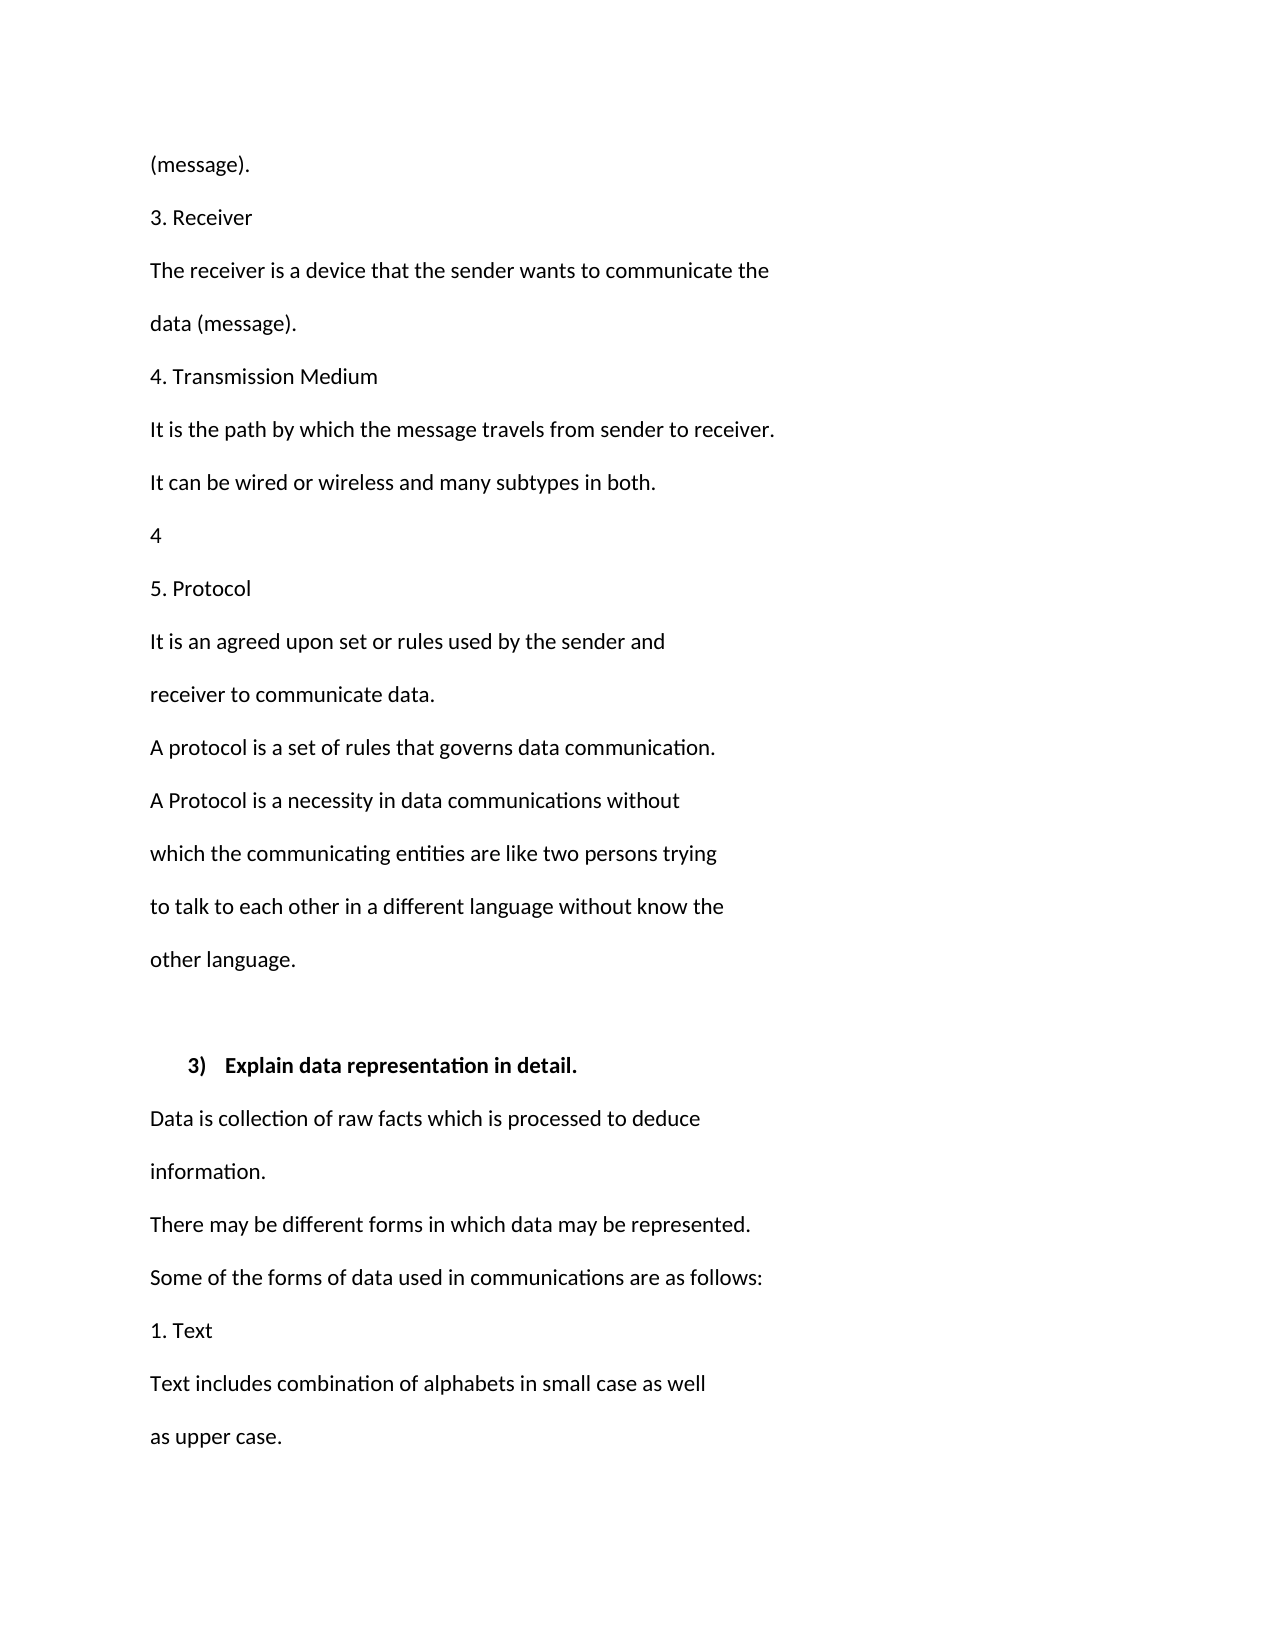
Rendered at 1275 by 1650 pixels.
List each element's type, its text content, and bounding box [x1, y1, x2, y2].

text A Protocol is a necessity in data communications without [150, 786, 1125, 814]
text It is the path by which the message travels from sender to receiver. [150, 415, 1125, 443]
text Data is collection of raw facts which is processed to deduce [150, 1104, 1125, 1132]
text other language. [150, 945, 1125, 973]
list Explain data representation in detail. [187, 1051, 1125, 1079]
text to talk to each other in a different language without know the [150, 892, 1125, 920]
text A protocol is a set of rules that governs data communication. [150, 733, 1125, 761]
text as upper case. [150, 1422, 1125, 1451]
text Some of the forms of data used in communications are as follows: [150, 1263, 1125, 1291]
text receiver to communicate data. [150, 680, 1125, 708]
text information. [150, 1157, 1125, 1185]
text 4. Transmission Medium [150, 362, 1125, 390]
text It can be wired or wireless and many subtypes in both. [150, 468, 1125, 496]
text There may be different forms in which data may be represented. [150, 1210, 1125, 1238]
text 5. Protocol [150, 574, 1125, 602]
text 4 [150, 521, 1125, 549]
text (message). [150, 150, 1125, 178]
text 3. Receiver [150, 203, 1125, 231]
text 1. Text [150, 1316, 1125, 1344]
text Text includes combination of alphabets in small case as well [150, 1369, 1125, 1397]
text The receiver is a device that the sender wants to communicate the [150, 256, 1125, 284]
text which the communicating entities are like two persons trying [150, 839, 1125, 867]
text data (message). [150, 309, 1125, 337]
text It is an agreed upon set or rules used by the sender and [150, 627, 1125, 655]
